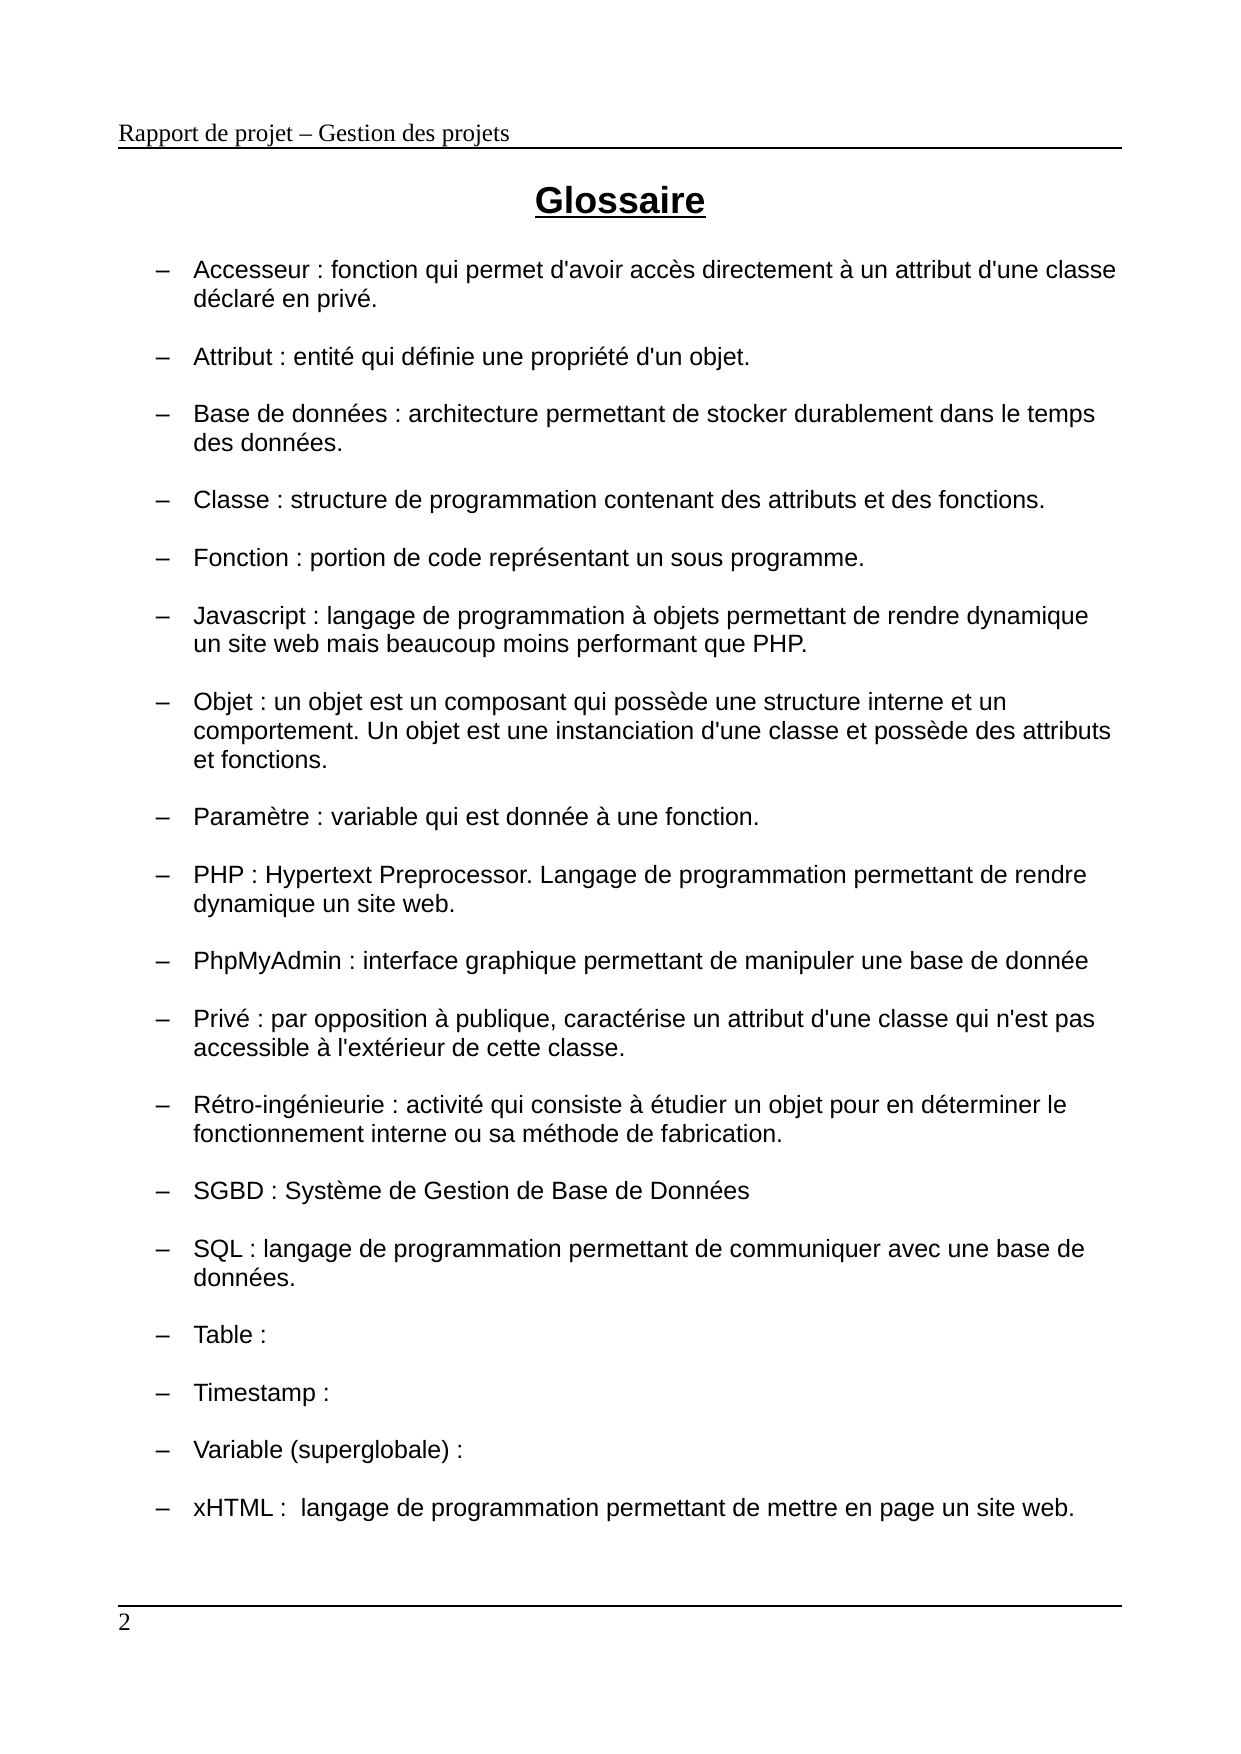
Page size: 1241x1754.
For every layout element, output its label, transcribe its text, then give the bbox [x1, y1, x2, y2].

list PhpMyAdmin : interface graphique permettant de manipuler une base de donnée [156, 946, 1122, 975]
list Fonction : portion de code représentant un sous programme. [156, 543, 1122, 572]
list Timestamp : [156, 1378, 1122, 1407]
list Rétro-ingénieurie : activité qui consiste à étudier un objet pour en déterminer le fonctionnement interne ou sa méthode de fabrication. [156, 1090, 1122, 1148]
list Javascript : langage de programmation à objets permettant de rendre dynamique un site web mais beaucoup moins performant que PHP. [156, 601, 1122, 658]
list Base de données : architecture permettant de stocker durablement dans le temps des données. [156, 399, 1122, 457]
list SGBD : Système de Gestion de Base de Données [156, 1176, 1122, 1205]
list Paramètre : variable qui est donnée à une fonction. [156, 802, 1122, 831]
list Accesseur : fonction qui permet d'avoir accès directement à un attribut d'une classe déclaré en privé. [156, 255, 1122, 313]
list Variable (superglobale) : [156, 1436, 1122, 1464]
list Objet : un objet est un composant qui possède une structure interne et un comportement. Un objet est une instanciation d'une classe et possède des attributs et fonctions. [156, 687, 1122, 773]
list Classe : structure de programmation contenant des attributs et des fonctions. [156, 485, 1122, 514]
list SQL : langage de programmation permettant de communiquer avec une base de données. [156, 1234, 1122, 1292]
list PHP : Hypertext Preprocessor. Langage de programmation permettant de rendre dynamique un site web. [156, 860, 1122, 917]
list Attribut : entité qui définie une propriété d'un objet. [156, 341, 1122, 370]
list Privé : par opposition à publique, caractérise un attribut d'une classe qui n'est pas accessible à l'extérieur de cette classe. [156, 1004, 1122, 1061]
text Glossaire [118, 178, 1122, 222]
list Table : [156, 1320, 1122, 1349]
list xHTML : langage de programmation permettant de mettre en page un site web. [156, 1493, 1122, 1522]
